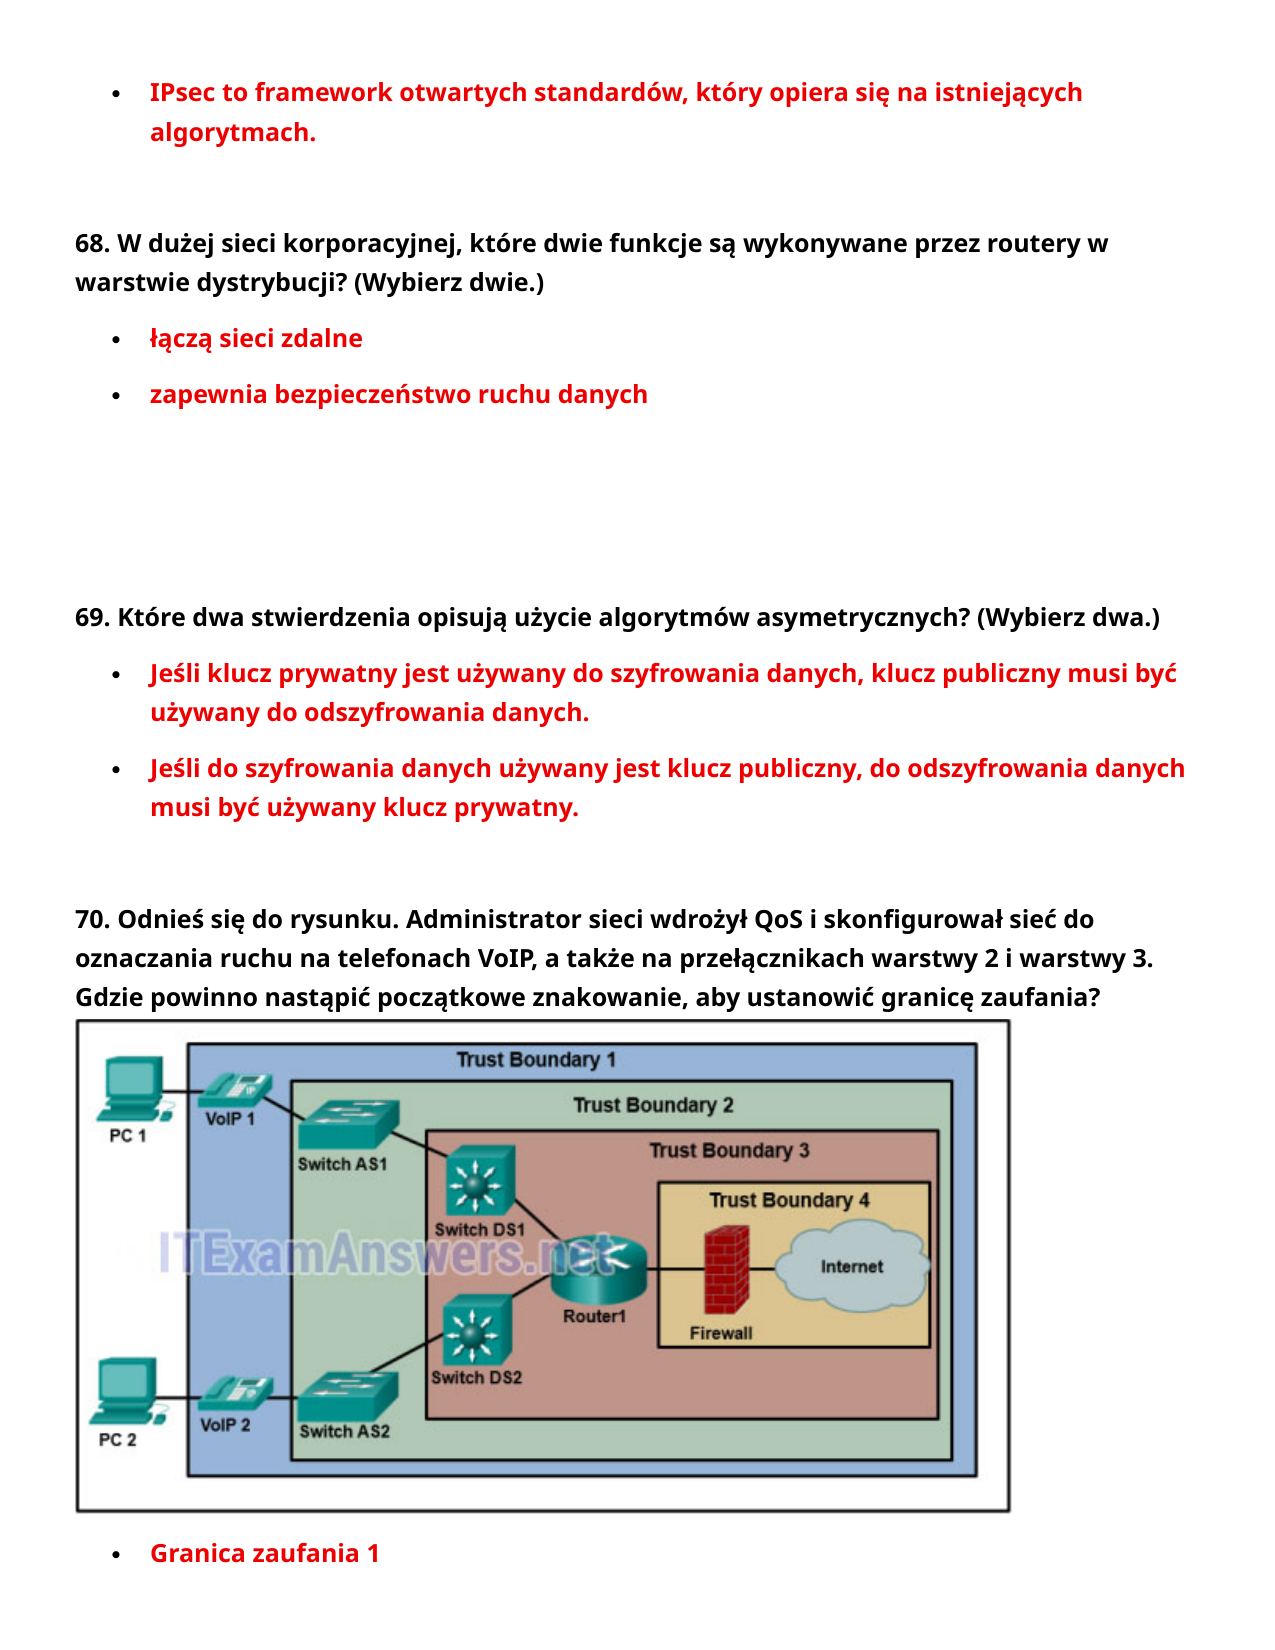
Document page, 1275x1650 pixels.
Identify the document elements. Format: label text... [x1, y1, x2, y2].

list zapewnia bezpieczeństwo ruchu danych [112, 377, 1200, 411]
text 70. Odnieś się do rysunku. Administrator sieci wdrożył QoS i skonfigurował sieć do oznaczania ruchu na telefonach VoIP, a także na przełącznikach warstwy 2 i warstwy 3. Gdzie powinno nastąpić początkowe znakowanie, aby ustanowić granicę zaufania? [75, 902, 1200, 1514]
text 68. W dużej sieci korporacyjnej, które dwie funkcje są wykonywane przez routery w warstwie dystrybucji? (Wybierz dwie.) [75, 226, 1200, 299]
list Jeśli klucz prywatny jest używany do szyfrowania danych, klucz publiczny musi być używany do odszyfrowania danych. [112, 656, 1200, 729]
list łączą sieci zdalne [112, 321, 1200, 355]
text 69. Które dwa stwierdzenia opisują użycie algorytmów asymetrycznych? (Wybierz dwa.) [75, 600, 1200, 634]
list IPsec to framework otwartych standardów, który opiera się na istniejących algorytmach. [112, 75, 1200, 148]
list Jeśli do szyfrowania danych używany jest klucz publiczny, do odszyfrowania danych musi być używany klucz prywatny. [112, 751, 1200, 824]
list Granica zaufania 1 [112, 1536, 1200, 1570]
